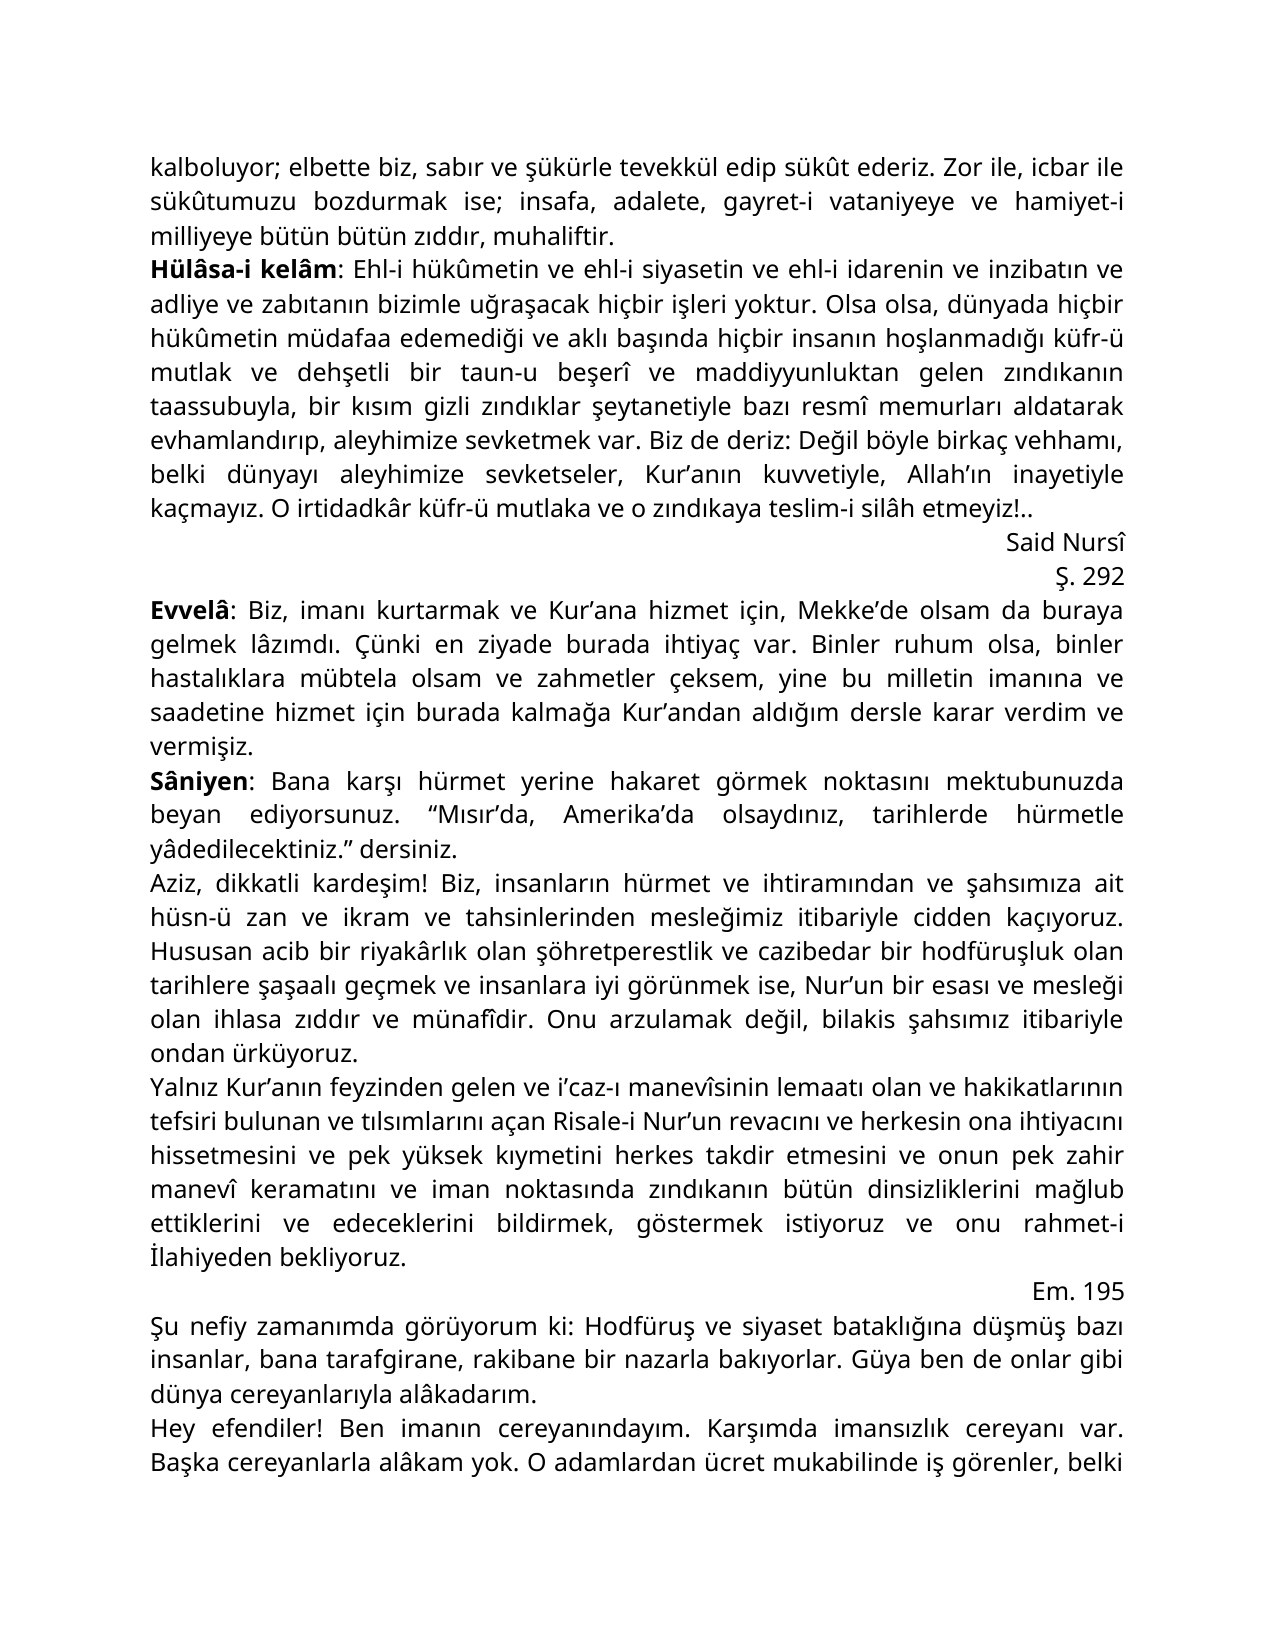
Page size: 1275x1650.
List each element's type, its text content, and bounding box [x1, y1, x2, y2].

text Yalnız Kur’anın feyzinden gelen ve i’caz-ı manevîsinin lemaatı olan ve hakikatlarının tefsiri bulunan ve tılsımlarını açan Risale-i Nur’un revacını ve herkesin ona ihtiyacını hissetmesini ve pek yüksek kıymetini herkes takdir etmesini ve onun pek zahir manevî keramatını ve iman noktasında zındıkanın bütün dinsizliklerini mağlub ettiklerini ve edeceklerini bildirmek, göstermek istiyoruz ve onu rahmet-i İlahiyeden bekliyoruz. [150, 1070, 1125, 1274]
text Aziz, dikkatli kardeşim! Biz, insanların hürmet ve ihtiramından ve şahsımıza ait hüsn-ü zan ve ikram ve tahsinlerinden mesleğimiz itibariyle cidden kaçıyoruz. Hususan acib bir riyakârlık olan şöhretperestlik ve cazibedar bir hodfüruşluk olan tarihlere şaşaalı geçmek ve insanlara iyi görünmek ise, Nur’un bir esası ve mesleği olan ihlasa zıddır ve münafîdir. Onu arzulamak değil, bilakis şahsımız itibariyle ondan ürküyoruz. [150, 865, 1125, 1070]
text Sâniyen: Bana karşı hürmet yerine hakaret görmek noktasını mektubunuzda beyan ediyorsunuz. “Mısır’da, Amerika’da olsaydınız, tarihlerde hürmetle yâdedilecektiniz.” dersiniz. [150, 763, 1125, 865]
text Hülâsa-i kelâm: Ehl-i hükûmetin ve ehl-i siyasetin ve ehl-i idarenin ve inzibatın ve adliye ve zabıtanın bizimle uğraşacak hiçbir işleri yoktur. Olsa olsa, dünyada hiçbir hükûmetin müdafaa edemediği ve aklı başında hiçbir insanın hoşlanmadığı küfr-ü mutlak ve dehşetli bir taun-u beşerî ve maddiyyunluktan gelen zındıkanın taassubuyla, bir kısım gizli zındıklar şeytanetiyle bazı resmî memurları aldatarak evhamlandırıp, aleyhimize sevketmek var. Biz de deriz: Değil böyle birkaç vehhamı, belki dünyayı aleyhimize sevketseler, Kur’anın kuvvetiyle, Allah’ın inayetiyle kaçmayız. O irtidadkâr küfr-ü mutlaka ve o zındıkaya teslim-i silâh etmeyiz!.. [150, 252, 1125, 525]
text Said Nursî [150, 525, 1125, 559]
text Hey efendiler! Ben imanın cereyanındayım. Karşımda imansızlık cereyanı var. Başka cereyanlarla alâkam yok. O adamlardan ücret mukabilinde iş görenler, belki [150, 1410, 1125, 1478]
text Em. 195 [150, 1274, 1125, 1308]
text Ş. 292 [150, 559, 1125, 593]
text Şu nefiy zamanımda görüyorum ki: Hodfüruş ve siyaset bataklığına düşmüş bazı insanlar, bana tarafgirane, rakibane bir nazarla bakıyorlar. Güya ben de onlar gibi dünya cereyanlarıyla alâkadarım. [150, 1308, 1125, 1410]
text Evvelâ: Biz, imanı kurtarmak ve Kur’ana hizmet için, Mekke’de olsam da buraya gelmek lâzımdı. Çünki en ziyade burada ihtiyaç var. Binler ruhum olsa, binler hastalıklara mübtela olsam ve zahmetler çeksem, yine bu milletin imanına ve saadetine hizmet için burada kalmağa Kur’andan aldığım dersle karar verdim ve vermişiz. [150, 593, 1125, 763]
text kalboluyor; elbette biz, sabır ve şükürle tevekkül edip sükût ederiz. Zor ile, icbar ile sükûtumuzu bozdurmak ise; insafa, adalete, gayret-i vataniyeye ve hamiyet-i milliyeye bütün bütün zıddır, muhaliftir. [150, 150, 1125, 252]
